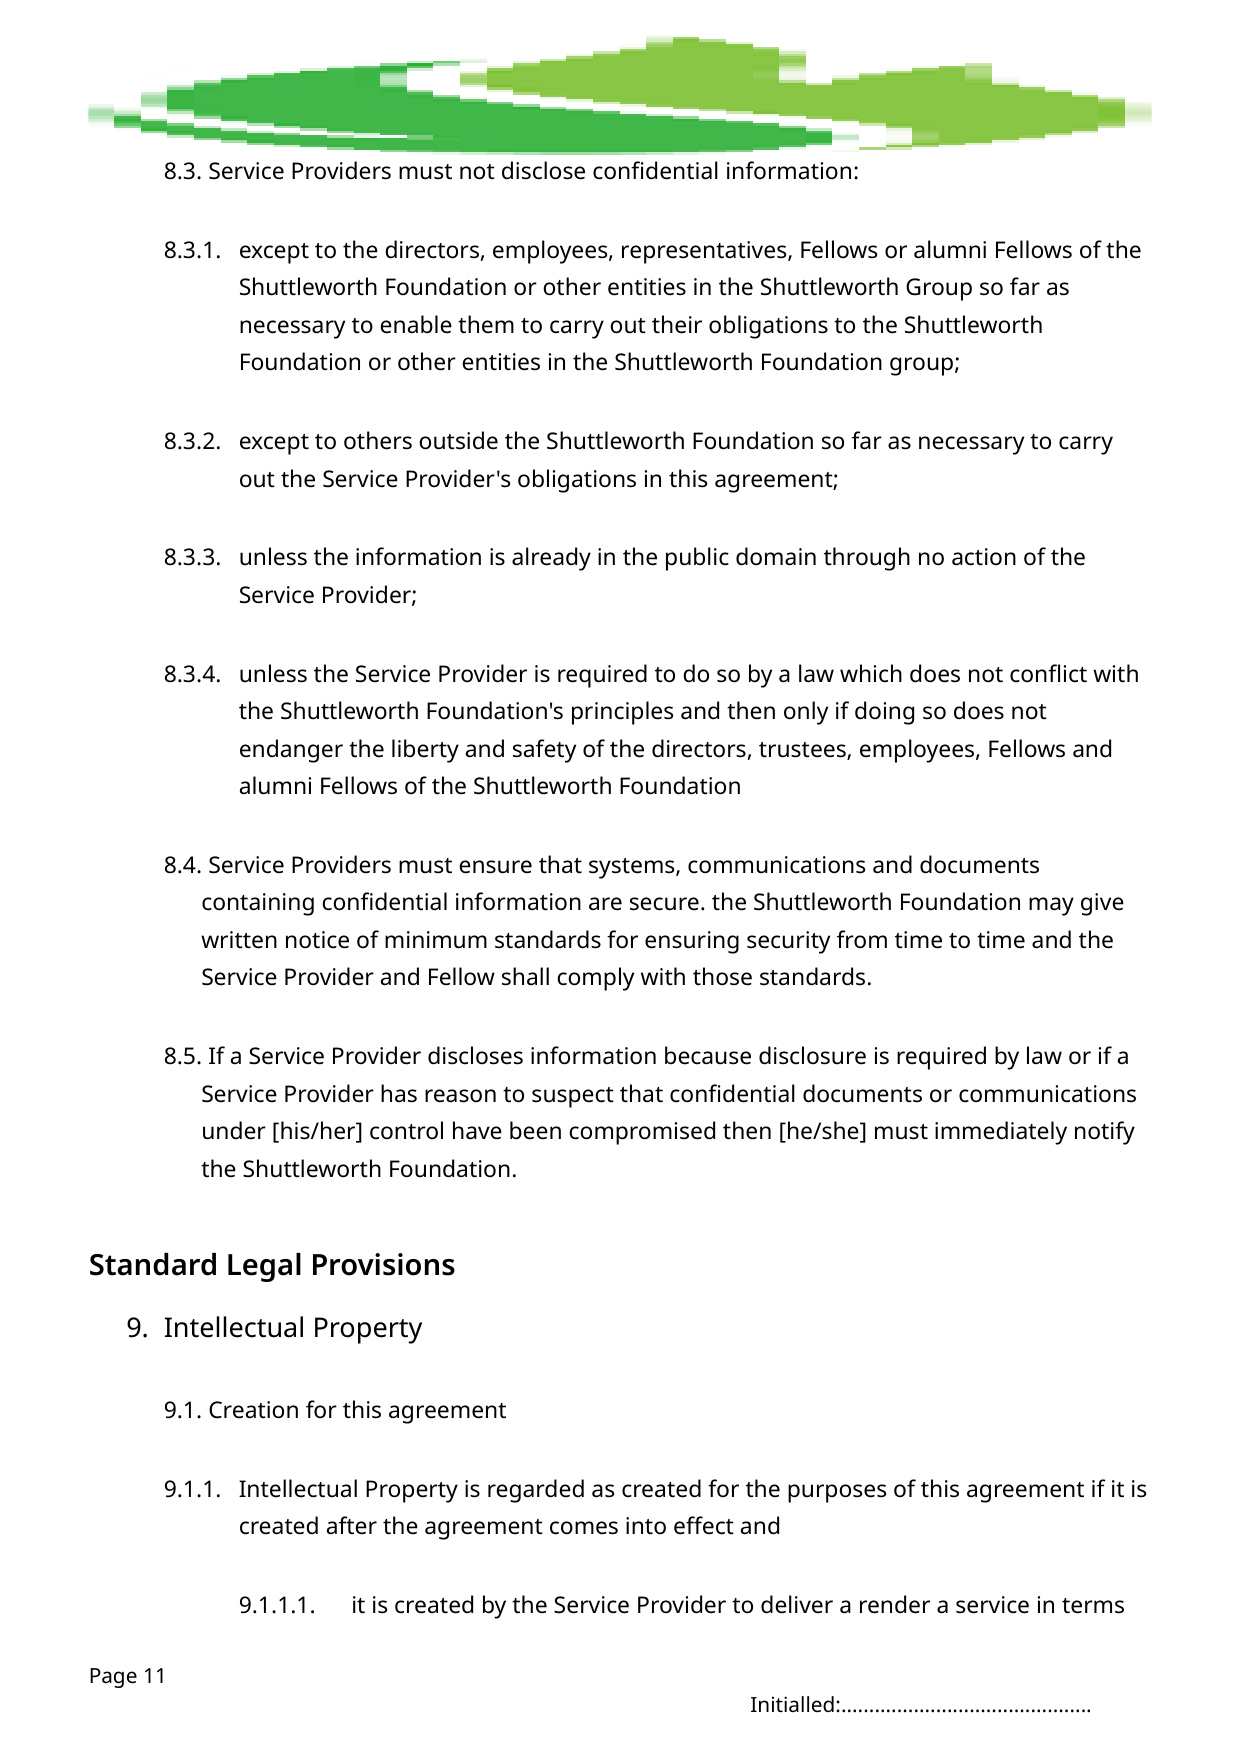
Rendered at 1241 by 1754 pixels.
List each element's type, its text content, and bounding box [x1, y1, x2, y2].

subtitle unless the Service Provider is required to do so by a law which does not conflict with the Shuttleworth Foundation's principles and then only if doing so does not endanger the liberty and safety of the directors, trustees, employees, Fellows and alumni Fellows of the Shuttleworth Foundation [163, 657, 1152, 801]
subtitle except to the directors, employees, representatives, Fellows or alumni Fellows of the Shuttleworth Foundation or other entities in the Shuttleworth Group so far as necessary to enable them to carry out their obligations to the Shuttleworth Foundation or other entities in the Shuttleworth Foundation group; [163, 234, 1152, 377]
subtitle Intellectual Property is regarded as created for the purposes of this agreement if it is created after the agreement comes into effect and [163, 1473, 1152, 1541]
subtitle Service Providers must not disclose confidential information: [163, 155, 1152, 186]
subtitle Service Providers must ensure that systems, communications and documents containing confidential information are secure. the Shuttleworth Foundation may give written notice of minimum standards for ensuring security from time to time and the Service Provider and Fellow shall comply with those standards. [163, 849, 1152, 992]
subtitle it is created by the Service Provider to deliver a render a service in terms [238, 1589, 1152, 1620]
subtitle Standard Legal Provisions [88, 1244, 1152, 1284]
subtitle Creation for this agreement [163, 1394, 1152, 1425]
picture [88, 35, 1152, 155]
subtitle If a Service Provider discloses information because disclosure is required by law or if a Service Provider has reason to suspect that confidential documents or communications under [his/her] control have been compromised then [he/she] must immediately notify the Shuttleworth Foundation. [163, 1040, 1152, 1184]
subtitle except to others outside the Shuttleworth Foundation so far as necessary to carry out the Service Provider's obligations in this agreement; [163, 425, 1152, 494]
subtitle unless the information is already in the public domain through no action of the Service Provider; [163, 541, 1152, 610]
subtitle Intellectual Property [126, 1308, 1152, 1345]
